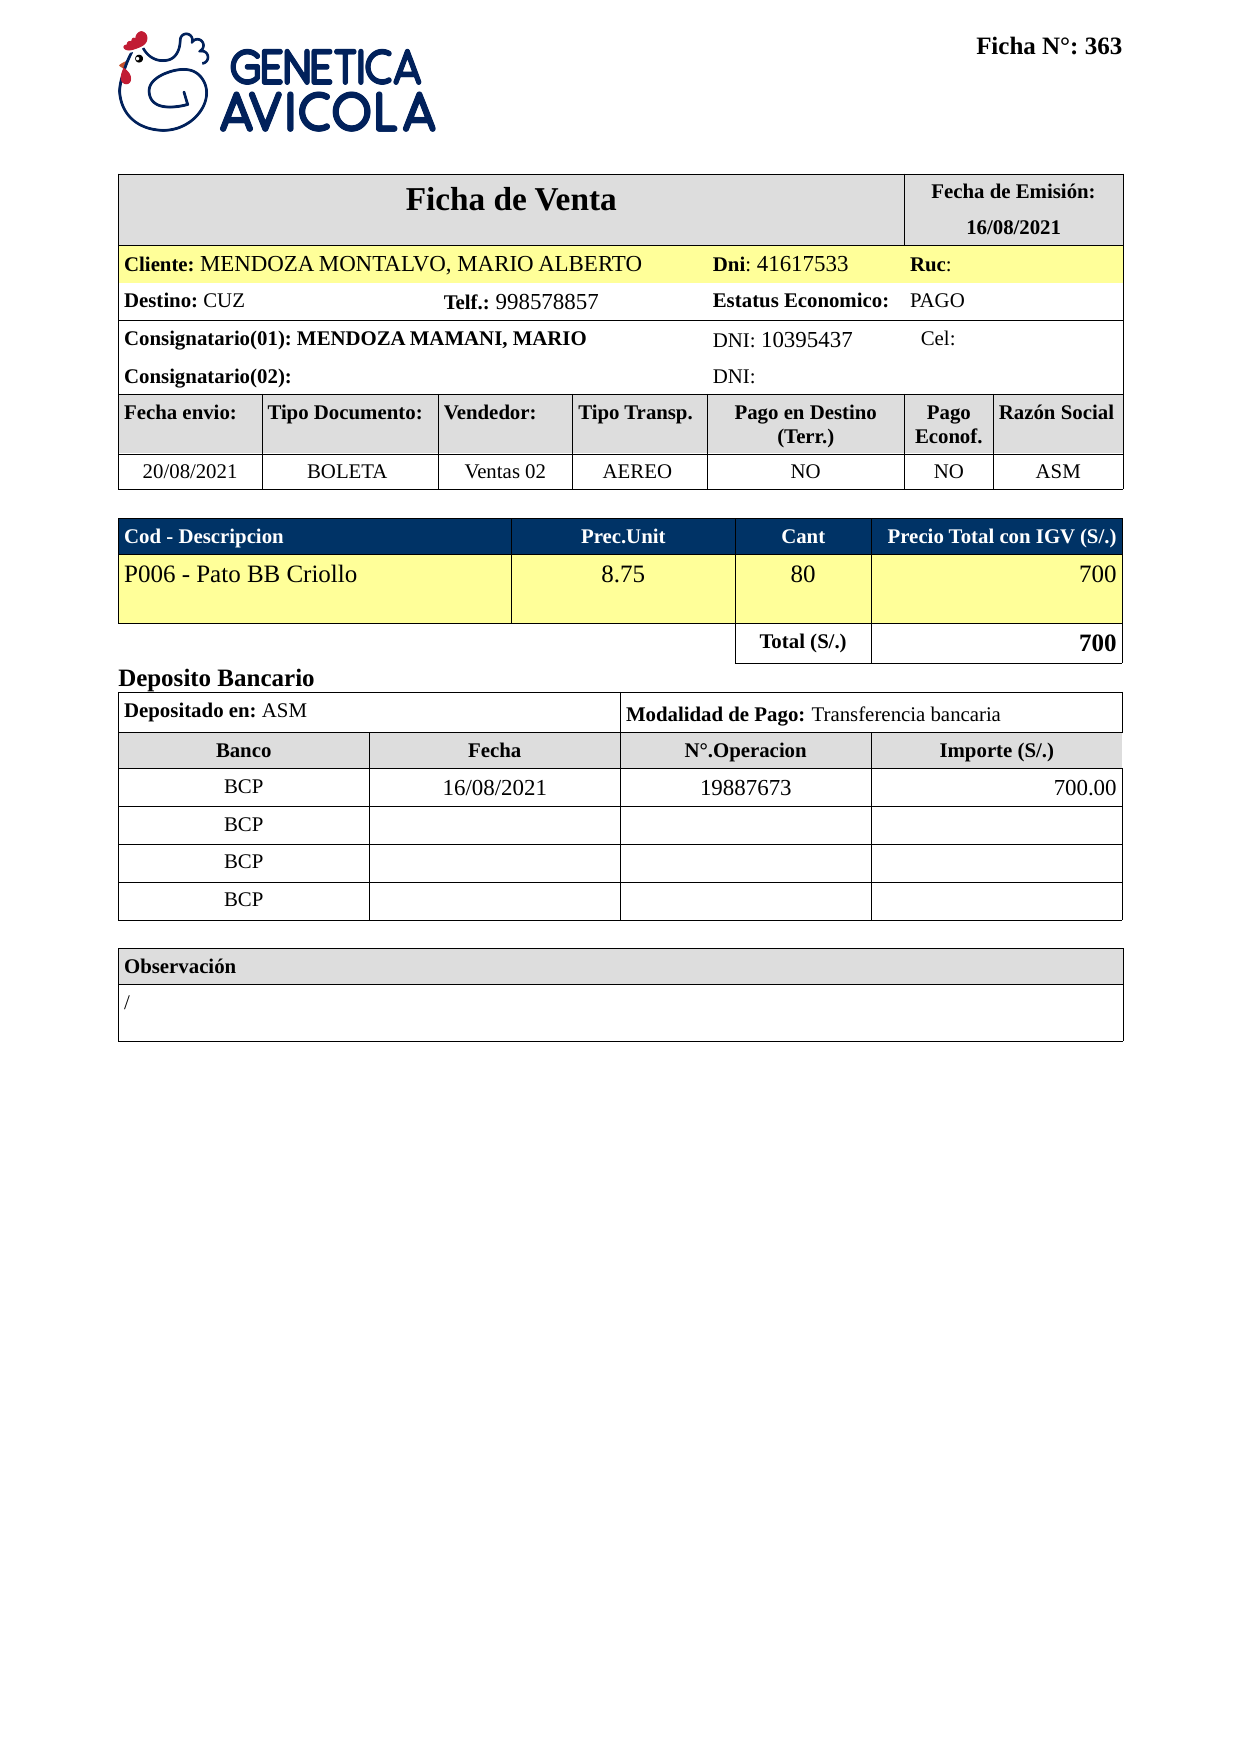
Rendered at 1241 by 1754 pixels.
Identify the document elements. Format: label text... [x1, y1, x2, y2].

table_cell DNI: 10395437 [707, 321, 915, 358]
table_cell AEREO [573, 455, 707, 489]
table_cell [621, 845, 871, 882]
table_cell ASM [994, 455, 1123, 489]
table_cell Consignatario(02): [119, 358, 707, 394]
table_cell Total (S/.) [736, 624, 871, 663]
picture [118, 31, 436, 132]
table_cell Consignatario(01): MENDOZA MAMANI, MARIO [119, 321, 707, 358]
table_cell Pago en Destino (Terr.) [708, 395, 904, 453]
table_cell Destino: CUZ [119, 283, 438, 320]
table_cell BCP [119, 769, 369, 806]
table_cell Importe (S/.) [872, 733, 1122, 768]
table_cell 16/08/2021 [905, 209, 1123, 245]
table_cell [621, 807, 871, 844]
table_cell 700.00 [872, 769, 1122, 806]
table_cell Razón Social [994, 395, 1123, 453]
table_cell Vendedor: [439, 395, 572, 453]
table_cell BCP [119, 845, 369, 882]
table_cell [370, 883, 620, 919]
table_cell [118, 624, 511, 663]
table_cell 20/08/2021 [119, 455, 262, 489]
table_cell NO [905, 455, 993, 489]
table_cell 16/08/2021 [370, 769, 620, 806]
table_header Prec.Unit [512, 519, 735, 554]
table_cell / [119, 985, 1123, 1041]
table_cell BCP [119, 883, 369, 919]
table_cell [872, 807, 1122, 844]
table_header Observación [119, 949, 1123, 984]
table_cell Telf.: 998578857 [438, 283, 707, 320]
table_cell 700 [872, 624, 1122, 663]
table_cell P006 - Pato BB Criollo [119, 555, 511, 623]
table_cell Cliente: MENDOZA MONTALVO, MARIO ALBERTO [119, 246, 707, 283]
table_cell [621, 883, 871, 919]
table_cell BOLETA [263, 455, 438, 489]
table_header Depositado en: ASM [119, 693, 620, 732]
table_cell Pago Econof. [905, 395, 993, 453]
table_cell [872, 845, 1122, 882]
table_cell Banco [119, 733, 369, 768]
table_cell Dni: 41617533 [707, 246, 904, 283]
table_cell 19887673 [621, 769, 871, 806]
table_header Ficha de Venta [119, 175, 904, 245]
table_cell [511, 624, 735, 663]
table_cell Estatus Economico: [707, 283, 904, 320]
table_cell 700 [872, 555, 1122, 623]
table_cell Fecha [370, 733, 620, 768]
table_cell DNI: [707, 358, 1123, 394]
table_cell [370, 807, 620, 844]
table_cell 80 [736, 555, 871, 623]
table_header Precio Total con IGV (S/.) [872, 519, 1122, 554]
table_cell N°.Operacion [621, 733, 871, 768]
table_cell Fecha envio: [119, 395, 262, 453]
table_cell Ruc: [904, 246, 1123, 283]
table_cell Tipo Transp. [573, 395, 707, 453]
table_cell Tipo Documento: [263, 395, 438, 453]
table_cell [872, 883, 1122, 919]
table_cell Cel: [915, 321, 1123, 358]
table_header Cod - Descripcion [119, 519, 511, 554]
table_header Cant [736, 519, 871, 554]
text Deposito Bancario [118, 663, 1122, 692]
table_cell PAGO [904, 283, 1123, 320]
table_cell Ventas 02 [439, 455, 572, 489]
table_cell NO [708, 455, 904, 489]
table_header Fecha de Emisión: [905, 175, 1123, 209]
table_cell [370, 845, 620, 882]
table_cell 8.75 [512, 555, 735, 623]
table_header Modalidad de Pago: Transferencia bancaria [621, 693, 1122, 732]
table_cell BCP [119, 807, 369, 844]
